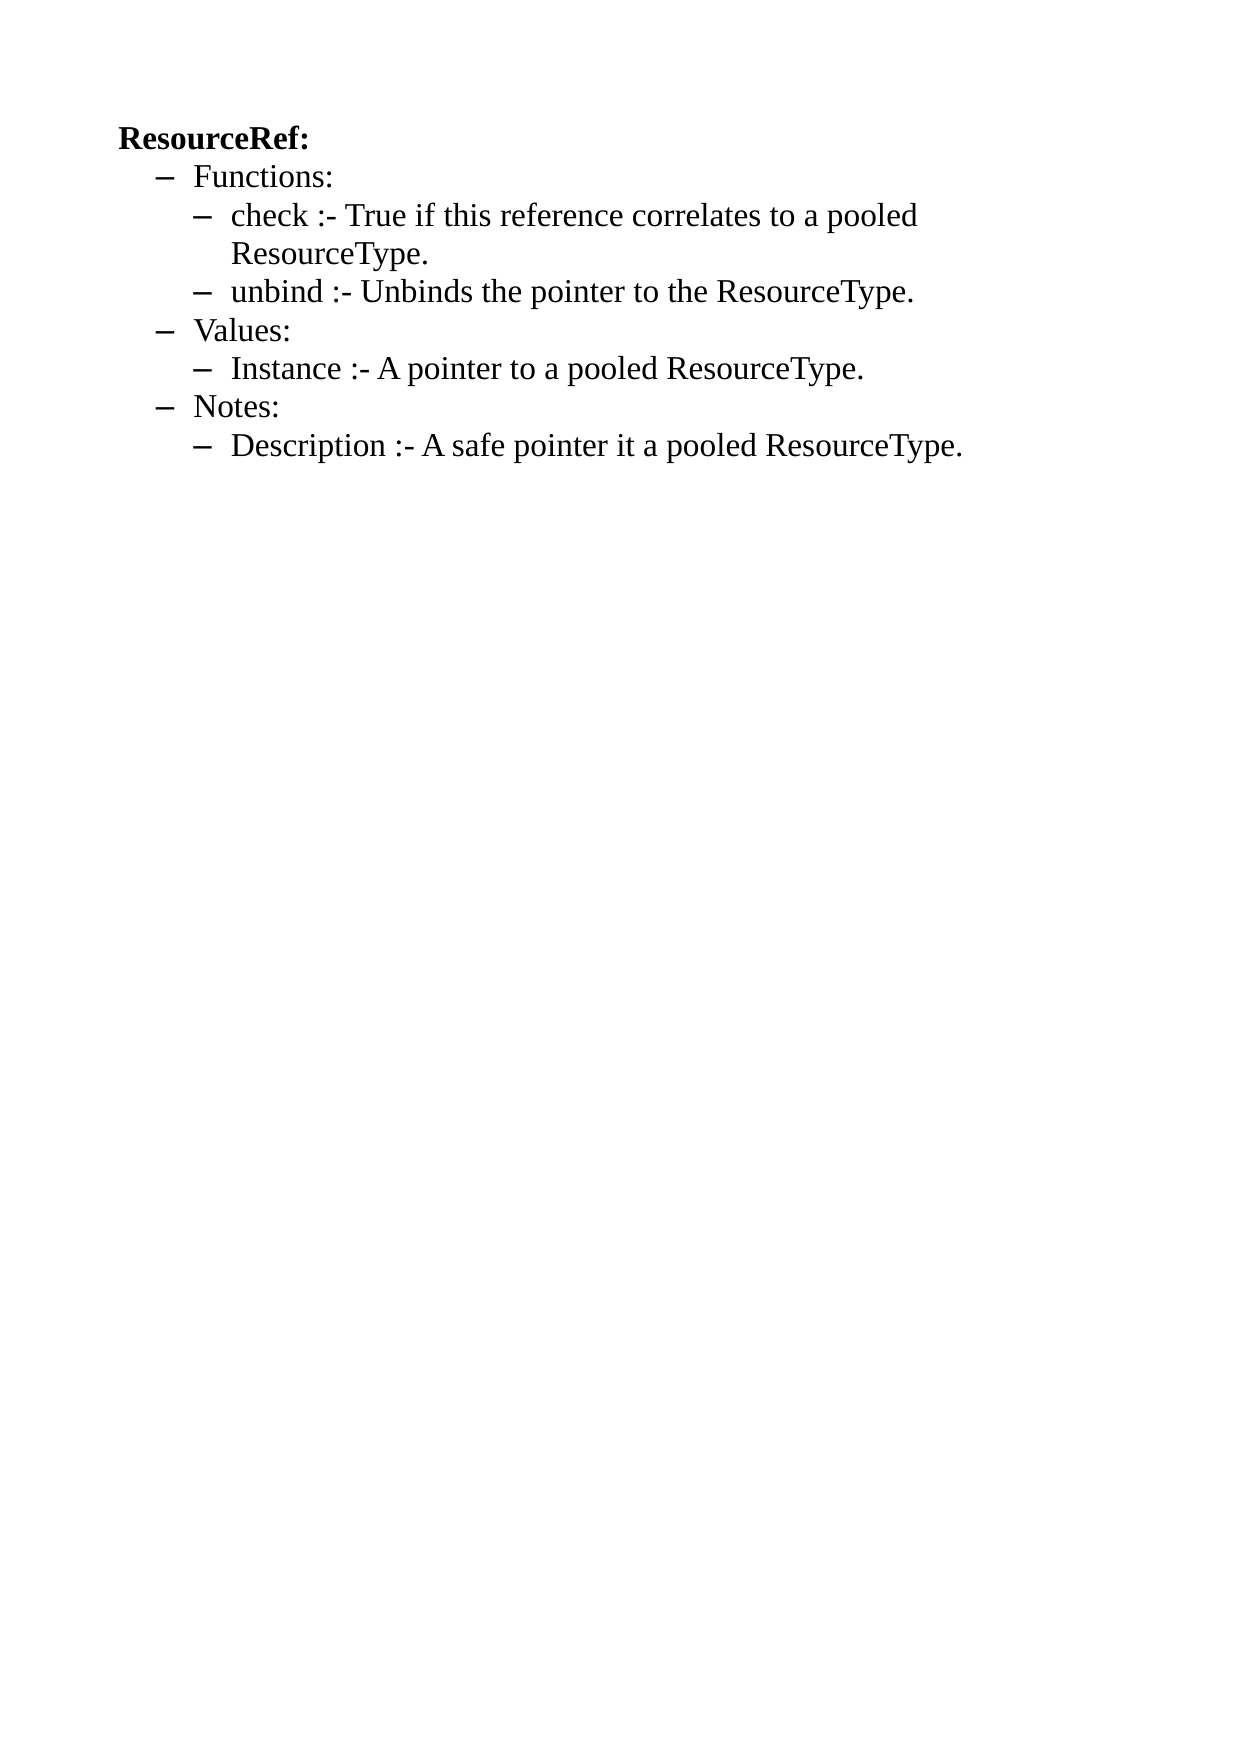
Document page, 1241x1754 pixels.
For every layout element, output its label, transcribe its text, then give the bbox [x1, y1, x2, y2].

text ResourceRef: [118, 118, 1122, 156]
list check :- True if this reference correlates to a pooled ResourceType. [193, 195, 1122, 271]
list Values: [156, 310, 1122, 348]
list Description :- A safe pointer it a pooled ResourceType. [193, 425, 1122, 463]
list Instance :- A pointer to a pooled ResourceType. [193, 348, 1122, 386]
list Notes: [156, 386, 1122, 425]
list unbind :- Unbinds the pointer to the ResourceType. [193, 271, 1122, 310]
list Functions: [156, 156, 1122, 195]
